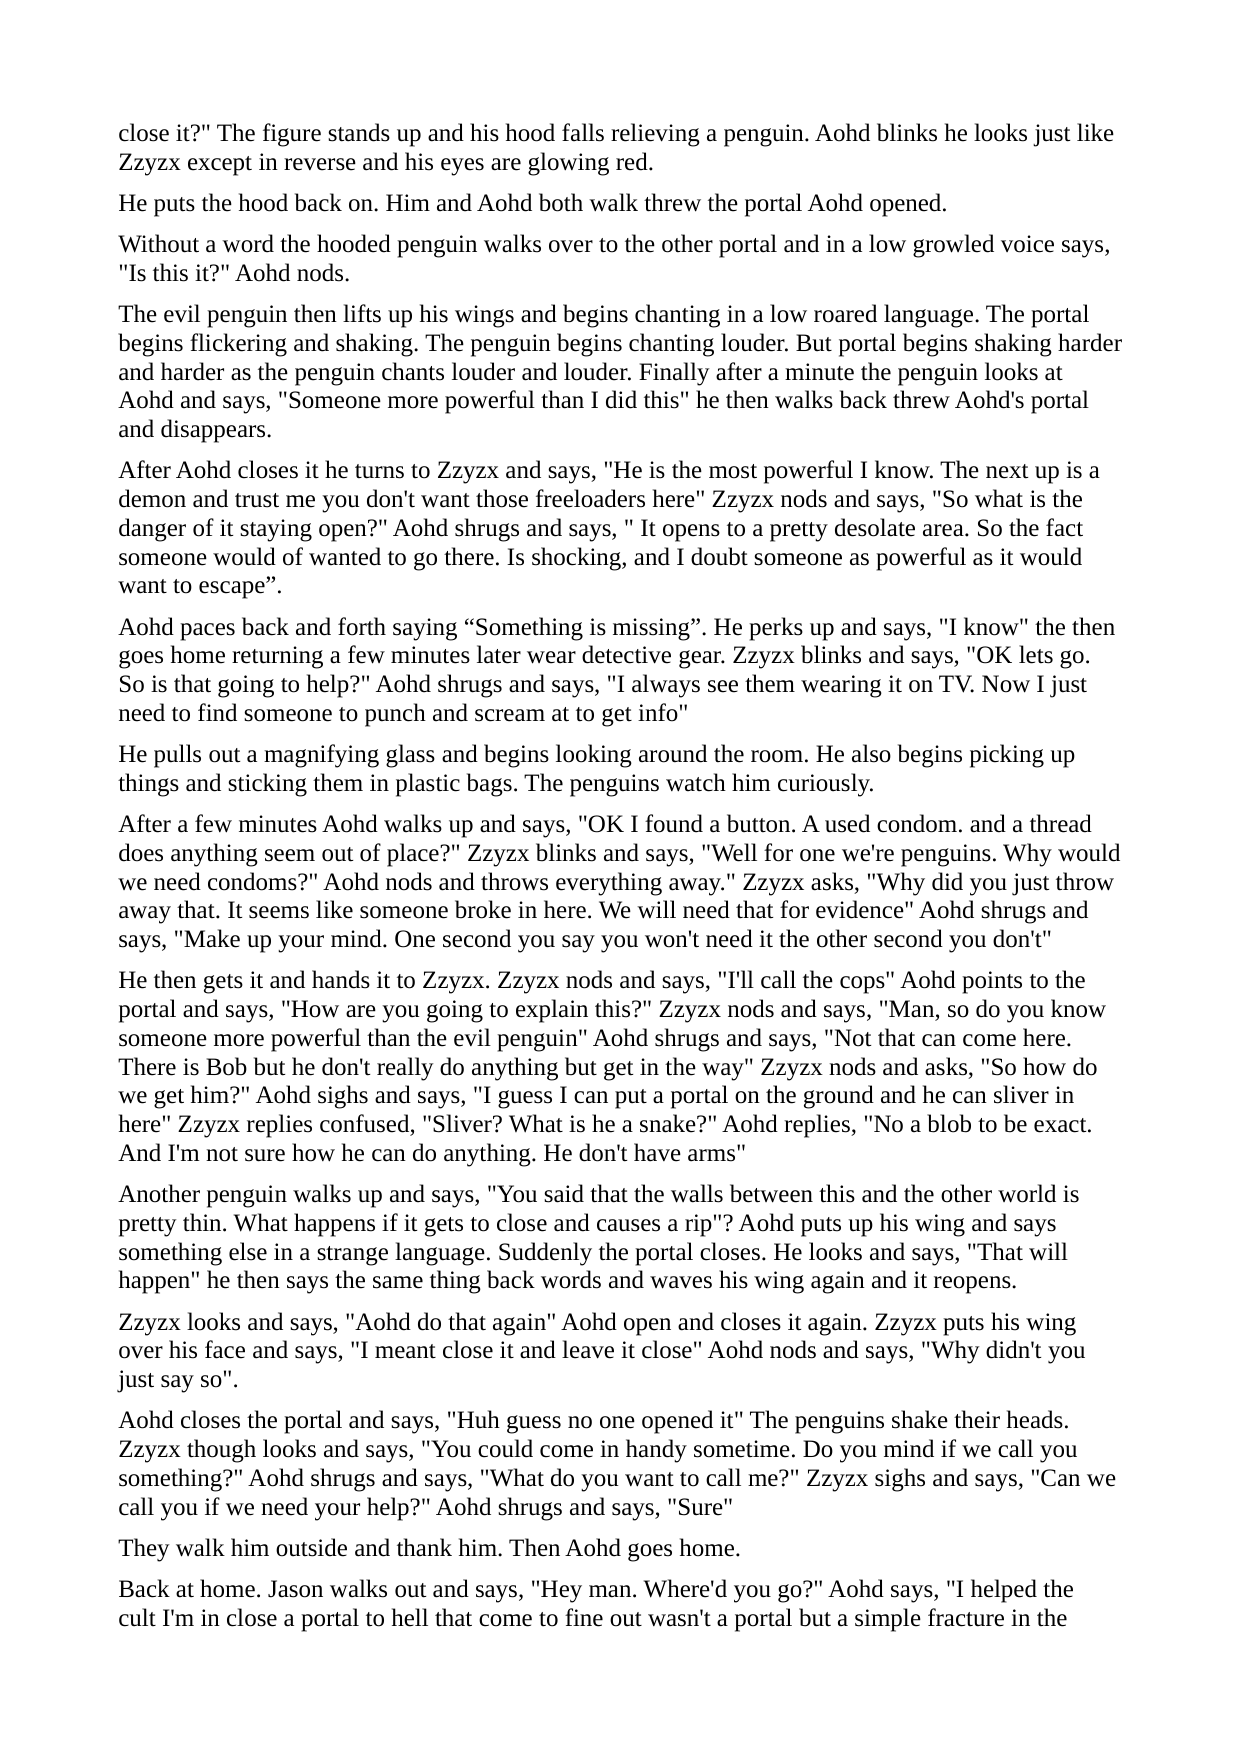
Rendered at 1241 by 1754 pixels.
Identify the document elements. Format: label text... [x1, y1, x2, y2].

text Another penguin walks up and says, "You said that the walls between this and the other world is pretty thin. What happens if it gets to close and causes a rip"? Aohd puts up his wing and says something else in a strange language. Suddenly the portal closes. He looks and says, "That will happen" he then says the same thing back words and waves his wing again and it reopens. [118, 1179, 1122, 1294]
text Without a word the hooded penguin walks over to the other portal and in a low growled voice says, "Is this it?" Aohd nods. [118, 229, 1122, 287]
text Aohd closes the portal and says, "Huh guess no one opened it" The penguins shake their heads. Zzyzx though looks and says, "You could come in handy sometime. Do you mind if we call you something?" Aohd shrugs and says, "What do you want to call me?" Zzyzx sighs and says, "Can we call you if we need your help?" Aohd shrugs and says, "Sure" [118, 1406, 1122, 1521]
text He puts the hood back on. Him and Aohd both walk threw the portal Aohd opened. [118, 188, 1122, 217]
text Back at home. Jason walks out and says, "Hey man. Where'd you go?" Aohd says, "I helped the cult I'm in close a portal to hell that come to fine out wasn't a portal but a simple fracture in the [118, 1574, 1122, 1632]
text He then gets it and hands it to Zzyzx. Zzyzx nods and says, "I'll call the cops" Aohd points to the portal and says, "How are you going to explain this?" Zzyzx nods and says, "Man, so do you know someone more powerful than the evil penguin" Aohd shrugs and says, "Not that can come here. There is Bob but he don't really do anything but get in the way" Zzyzx nods and asks, "So how do we get him?" Aohd sighs and says, "I guess I can put a portal on the ground and he can sliver in here" Zzyzx replies confused, "Sliver? What is he a snake?" Aohd replies, "No a blob to be exact. And I'm not sure how he can do anything. He don't have arms" [118, 966, 1122, 1167]
text close it?" The figure stands up and his hood falls relieving a penguin. Aohd blinks he looks just like Zzyzx except in reverse and his eyes are glowing red. [118, 118, 1122, 176]
text Zzyzx looks and says, "Aohd do that again" Aohd open and closes it again. Zzyzx puts his wing over his face and says, "I meant close it and leave it close" Aohd nods and says, "Why didn't you just say so". [118, 1307, 1122, 1393]
text He pulls out a magnifying glass and begins looking around the room. He also begins picking up things and sticking them in plastic bags. The penguins watch him curiously. [118, 739, 1122, 797]
text After a few minutes Aohd walks up and says, "OK I found a button. A used condom. and a thread does anything seem out of place?" Zzyzx blinks and says, "Well for one we're penguins. Why would we need condoms?" Aohd nods and throws everything away." Zzyzx asks, "Why did you just throw away that. It seems like someone broke in here. We will need that for evidence" Aohd shrugs and says, "Make up your mind. One second you say you won't need it the other second you don't" [118, 809, 1122, 953]
text The evil penguin then lifts up his wings and begins chanting in a low roared language. The portal begins flickering and shaking. The penguin begins chanting louder. But portal begins shaking harder and harder as the penguin chants louder and louder. Finally after a minute the penguin looks at Aohd and says, "Someone more powerful than I did this" he then walks back threw Aohd's portal and disappears. [118, 299, 1122, 443]
text They walk him outside and thank him. Then Aohd goes home. [118, 1533, 1122, 1562]
text Aohd paces back and forth saying “Something is missing”. He perks up and says, "I know" the then goes home returning a few minutes later wear detective gear. Zzyzx blinks and says, "OK lets go. So is that going to help?" Aohd shrugs and says, "I always see them wearing it on TV. Now I just need to find someone to punch and scream at to get info" [118, 612, 1122, 727]
text After Aohd closes it he turns to Zzyzx and says, "He is the most powerful I know. The next up is a demon and trust me you don't want those freeloaders here" Zzyzx nods and says, "So what is the danger of it staying open?" Aohd shrugs and says, " It opens to a pretty desolate area. So the fact someone would of wanted to go there. Is shocking, and I doubt someone as powerful as it would want to escape”. [118, 456, 1122, 599]
